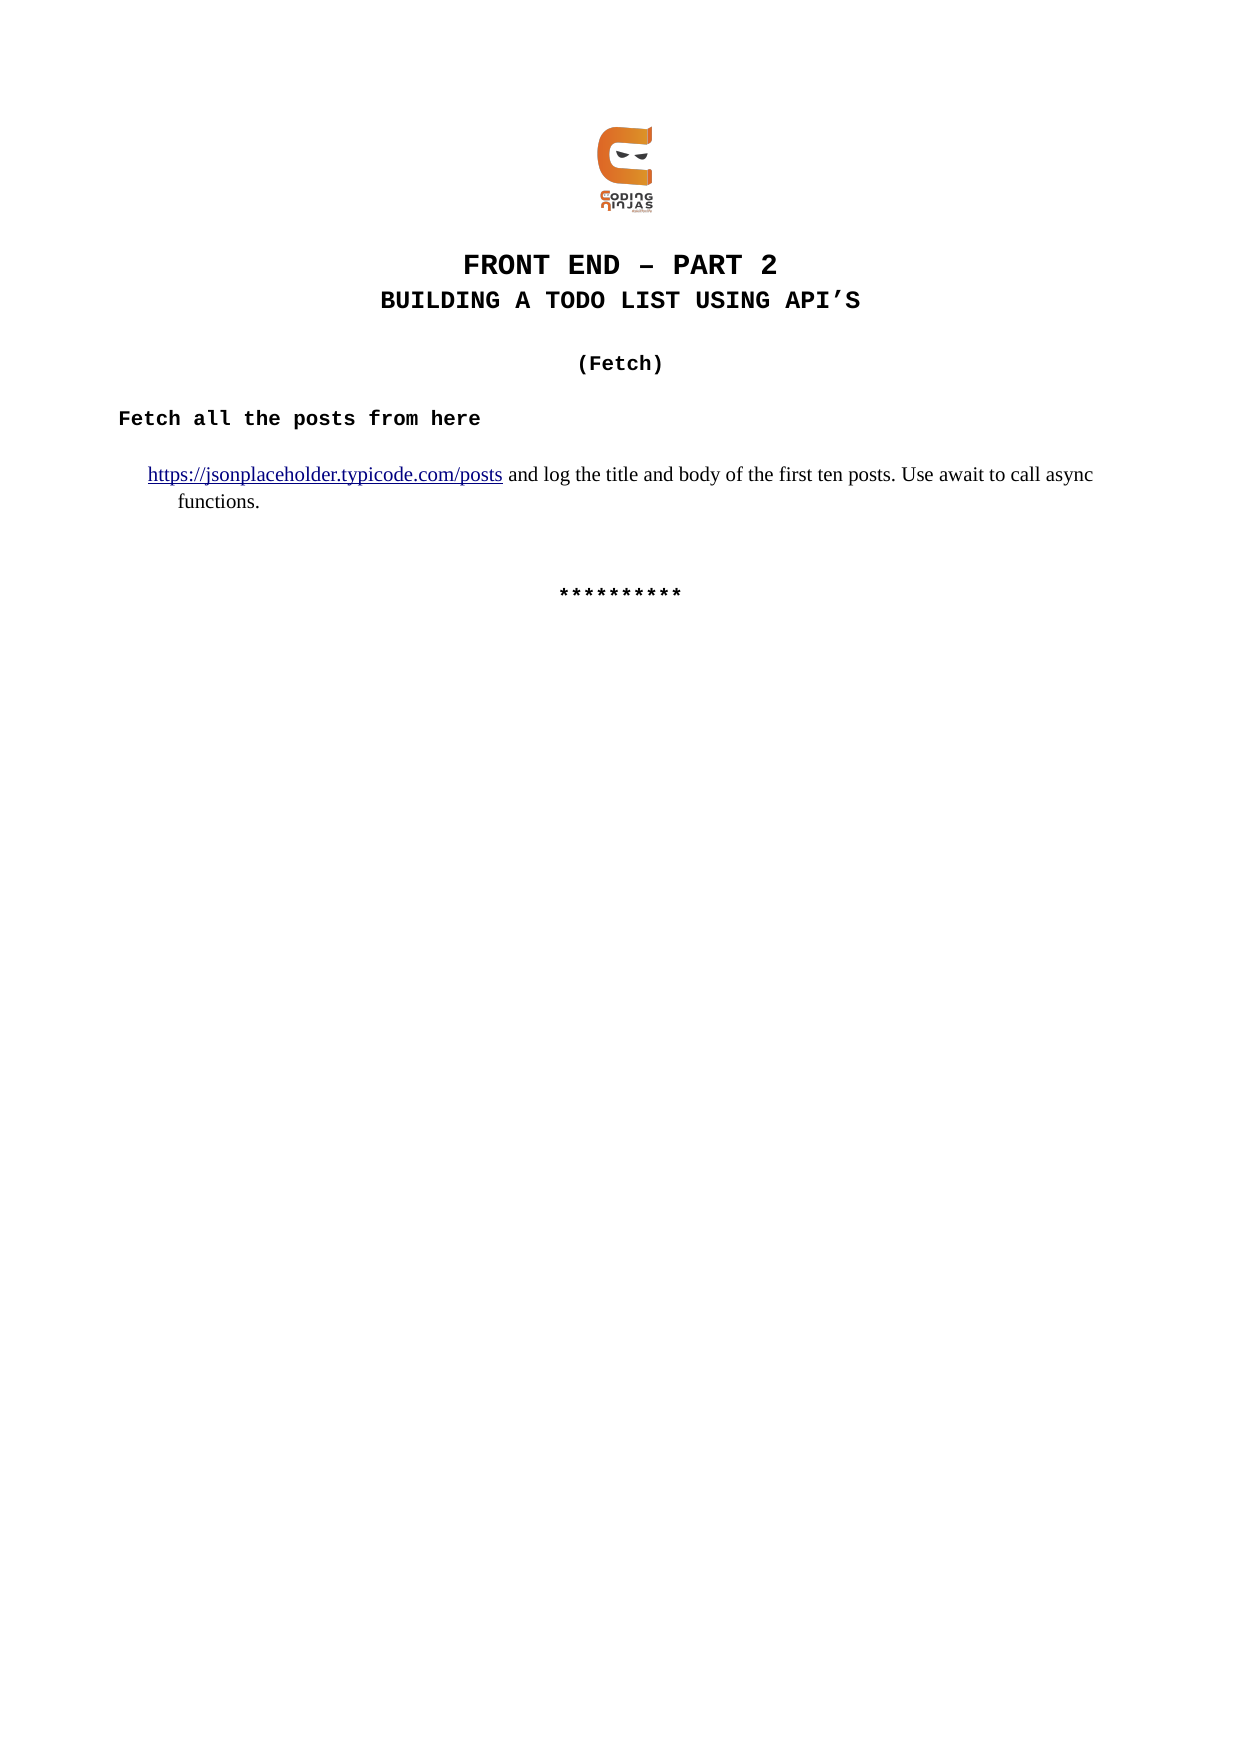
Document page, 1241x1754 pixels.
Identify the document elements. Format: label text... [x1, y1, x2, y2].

text BUILDING A TODO LIST USING API’S [118, 288, 1122, 316]
text ********** [118, 586, 1122, 610]
text FRONT END – PART 2 [118, 250, 1122, 283]
text https://jsonplaceholder.typicode.com/posts and log the title and body of the first ten posts. Use await to call async functions. [148, 462, 1122, 513]
text (Fetch) [118, 353, 1122, 377]
picture [578, 122, 672, 217]
text Fetch all the posts from here [118, 407, 1122, 431]
